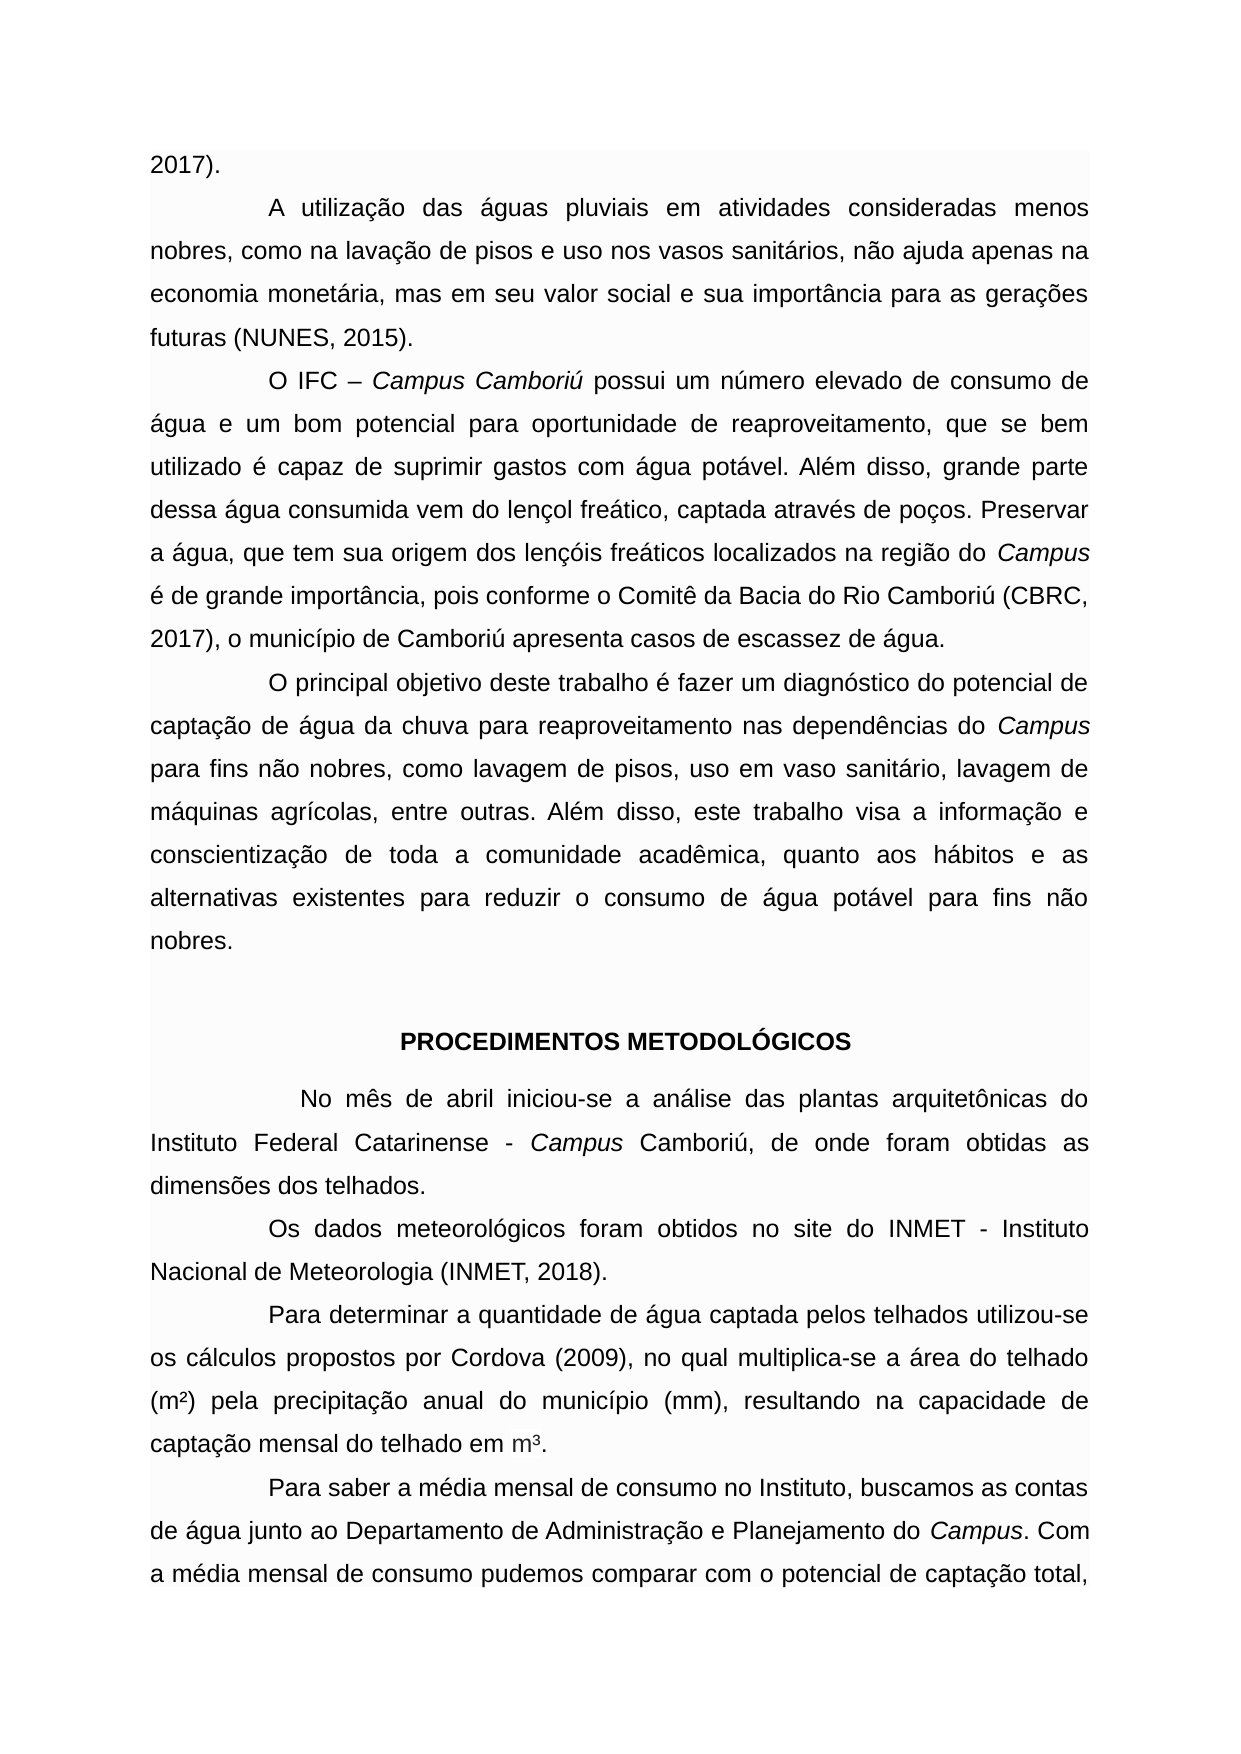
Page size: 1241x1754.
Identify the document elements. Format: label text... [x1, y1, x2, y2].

text Para determinar a quantidade de água captada pelos telhados utilizou-se os cálculos propostos por Cordova (2009), no qual multiplica-se a área do telhado (m²) pela precipitação anual do município (mm), resultando na capacidade de captação mensal do telhado em m³. [150, 1300, 1090, 1458]
text PROCEDIMENTOS METODOLÓGICOS [150, 1027, 1090, 1056]
text Os dados meteorológicos foram obtidos no site do INMET - Instituto Nacional de Meteorologia (INMET, 2018). [150, 1214, 1090, 1286]
text 2017). [150, 150, 1090, 179]
text O IFC – Campus Camboriú possui um número elevado de consumo de água e um bom potencial para oportunidade de reaproveitamento, que se bem utilizado é capaz de suprimir gastos com água potável. Além disso, grande parte dessa água consumida vem do lençol freático, captada através de poços. Preservar a água, que tem sua origem dos lençóis freáticos localizados na região do Campus é de grande importância, pois conforme o Comitê da Bacia do Rio Camboriú (CBRC, 2017), o município de Camboriú apresenta casos de escassez de água. [150, 366, 1090, 653]
text A utilização das águas pluviais em atividades consideradas menos nobres, como na lavação de pisos e uso nos vasos sanitários, não ajuda apenas na economia monetária, mas em seu valor social e sua importância para as gerações futuras (NUNES, 2015). [150, 193, 1090, 351]
text O principal objetivo deste trabalho é fazer um diagnóstico do potencial de captação de água da chuva para reaproveitamento nas dependências do Campus para fins não nobres, como lavagem de pisos, uso em vaso sanitário, lavagem de máquinas agrícolas, entre outras. Além disso, este trabalho visa a informação e conscientização de toda a comunidade acadêmica, quanto aos hábitos e as alternativas existentes para reduzir o consumo de água potável para fins não nobres. [150, 667, 1090, 955]
text Para saber a média mensal de consumo no Instituto, buscamos as contas de água junto ao Departamento de Administração e Planejamento do Campus. Com a média mensal de consumo pudemos comparar com o potencial de captação total, [150, 1472, 1090, 1587]
text No mês de abril iniciou-se a análise das plantas arquitetônicas do Instituto Federal Catarinense - Campus Camboriú, de onde foram obtidas as dimensões dos telhados. [150, 1084, 1090, 1199]
